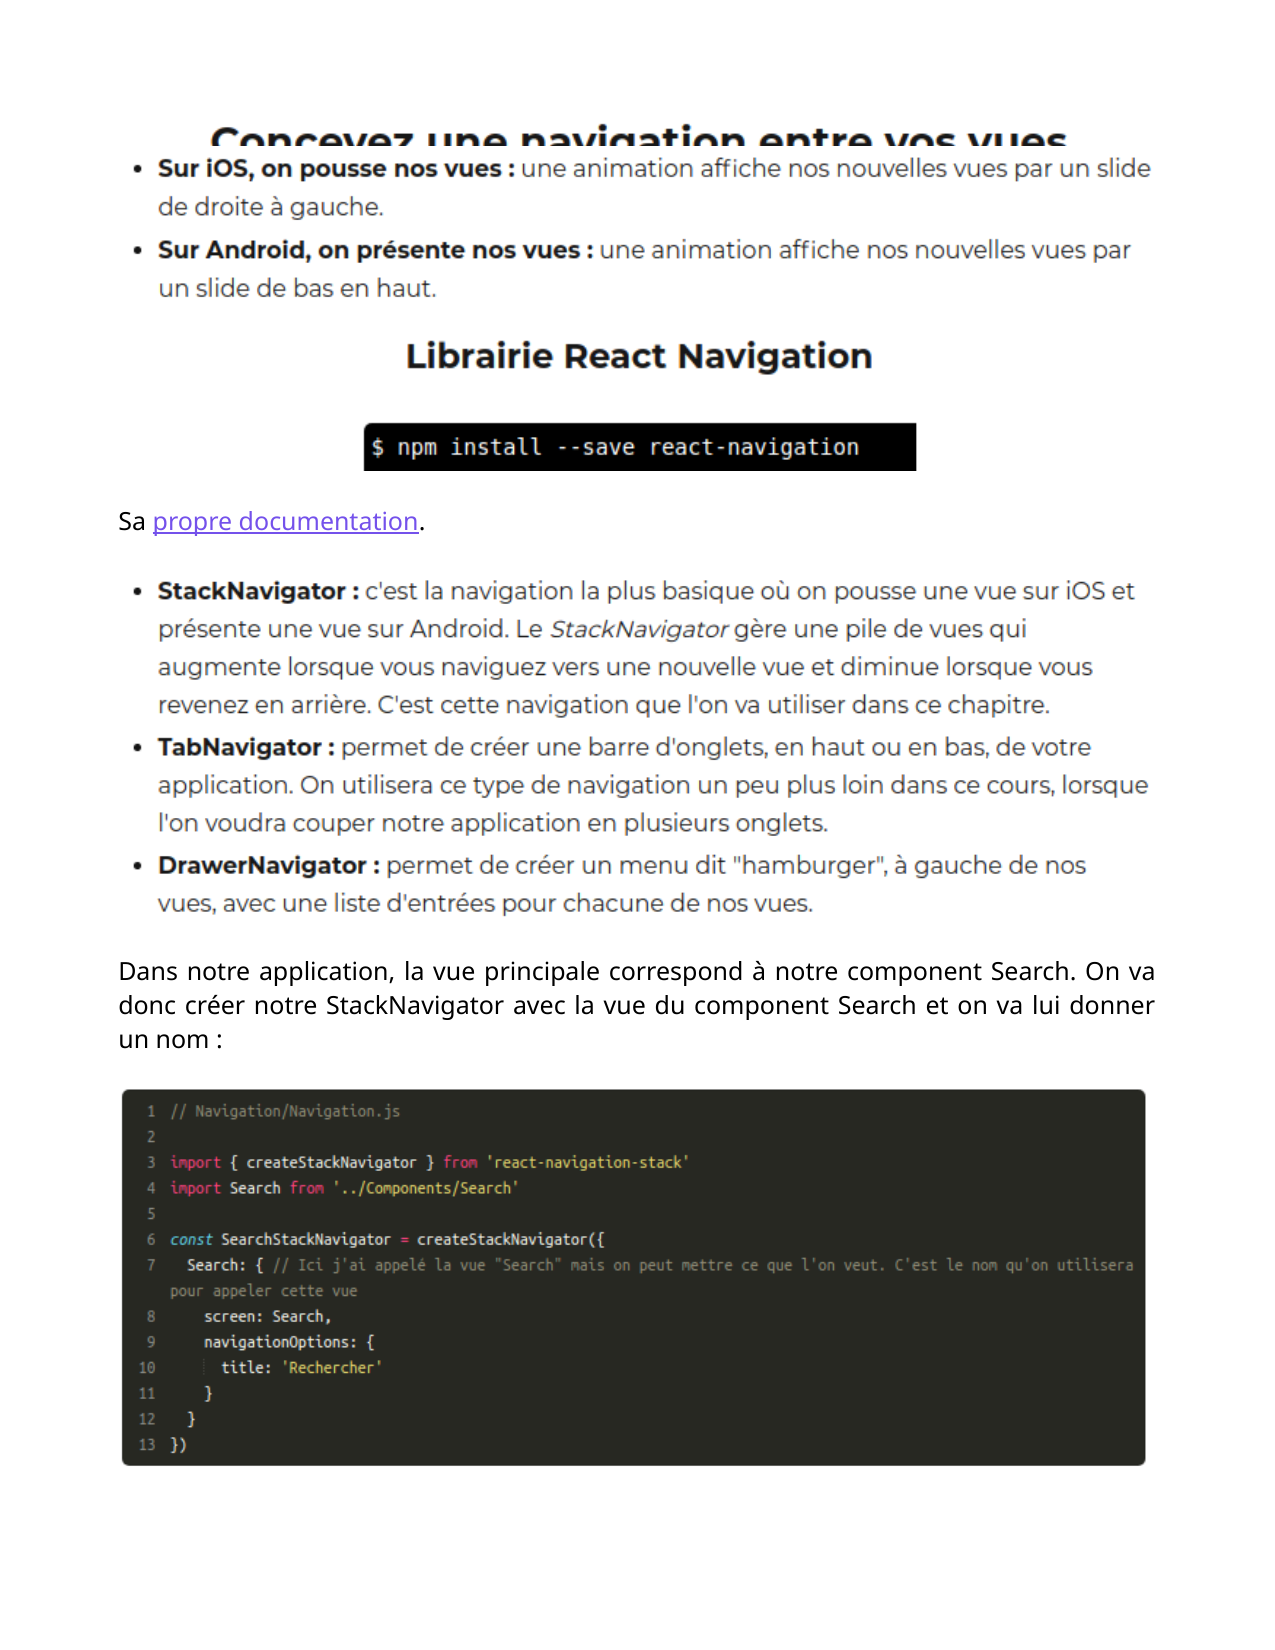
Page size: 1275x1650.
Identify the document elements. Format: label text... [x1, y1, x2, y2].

text Sa propre documentation. [118, 503, 1157, 538]
picture [118, 1084, 1157, 1476]
picture [118, 118, 1157, 303]
picture [397, 331, 878, 378]
picture [118, 566, 1157, 925]
picture [358, 417, 917, 471]
text Dans notre application, la vue principale correspond à notre component Search. On va donc créer notre StackNavigator avec la vue du component Search et on va lui donner un nom : [118, 953, 1157, 1056]
